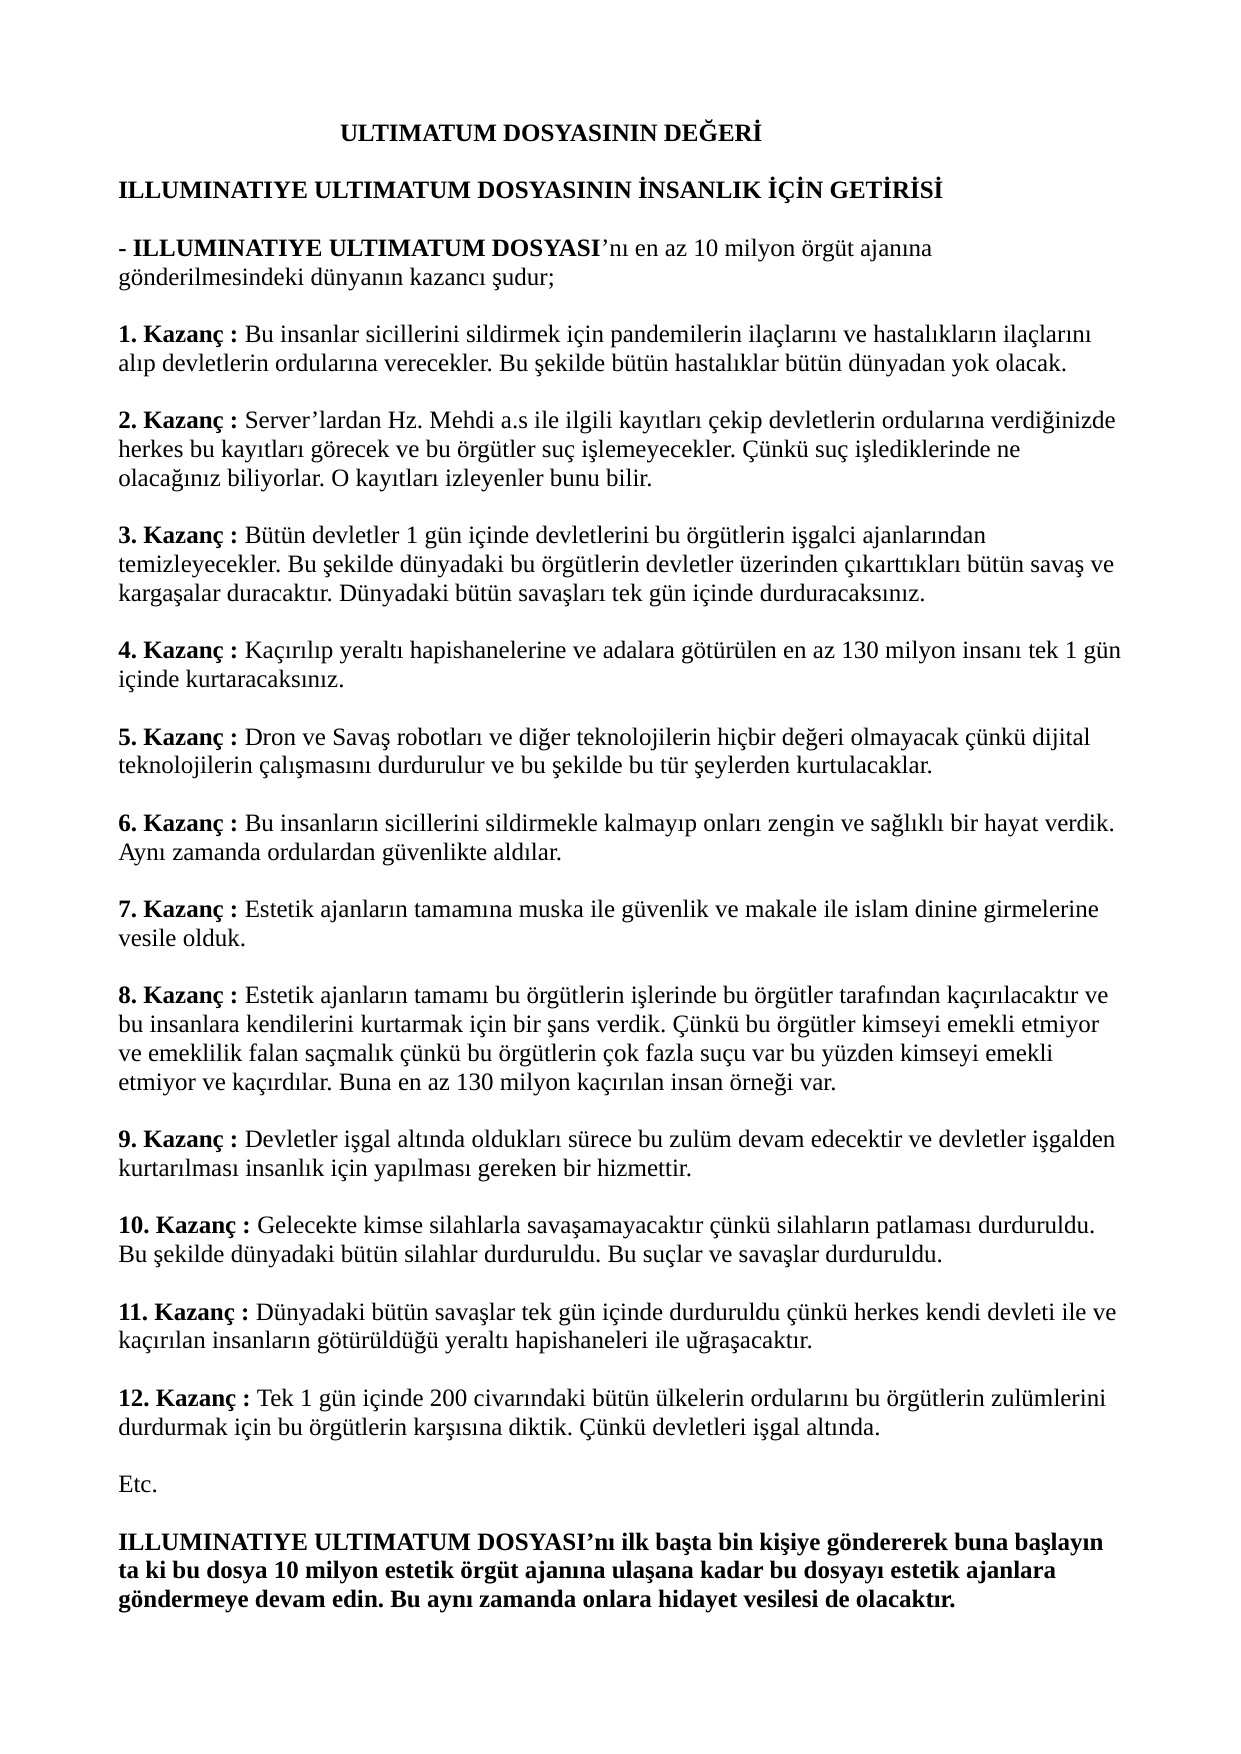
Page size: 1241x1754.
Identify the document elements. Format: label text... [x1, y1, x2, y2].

text 3. Kazanç : Bütün devletler 1 gün içinde devletlerini bu örgütlerin işgalci ajanlarından temizleyecekler. Bu şekilde dünyadaki bu örgütlerin devletler üzerinden çıkarttıkları bütün savaş ve kargaşalar duracaktır. Dünyadaki bütün savaşları tek gün içinde durduracaksınız. [118, 521, 1122, 607]
text ILLUMINATIYE ULTIMATUM DOSYASININ İNSANLIK İÇİN GETİRİSİ [118, 176, 1122, 204]
text 11. Kazanç : Dünyadaki bütün savaşlar tek gün içinde durduruldu çünkü herkes kendi devleti ile ve kaçırılan insanların götürüldüğü yeraltı hapishaneleri ile uğraşacaktır. [118, 1297, 1122, 1354]
text 6. Kazanç : Bu insanların sicillerini sildirmekle kalmayıp onları zengin ve sağlıklı bir hayat verdik. Aynı zamanda ordulardan güvenlikte aldılar. [118, 808, 1122, 866]
text 12. Kazanç : Tek 1 gün içinde 200 civarındaki bütün ülkelerin ordularını bu örgütlerin zulümlerini durdurmak için bu örgütlerin karşısına diktik. Çünkü devletleri işgal altında. [118, 1383, 1122, 1441]
text ULTIMATUM DOSYASININ DEĞERİ [118, 118, 1122, 147]
text 7. Kazanç : Estetik ajanların tamamına muska ile güvenlik ve makale ile islam dinine girmelerine vesile olduk. [118, 894, 1122, 952]
text 8. Kazanç : Estetik ajanların tamamı bu örgütlerin işlerinde bu örgütler tarafından kaçırılacaktır ve bu insanlara kendilerini kurtarmak için bir şans verdik. Çünkü bu örgütler kimseyi emekli etmiyor ve emeklilik falan saçmalık çünkü bu örgütlerin çok fazla suçu var bu yüzden kimseyi emekli etmiyor ve kaçırdılar. Buna en az 130 milyon kaçırılan insan örneği var. [118, 981, 1122, 1096]
text 5. Kazanç : Dron ve Savaş robotları ve diğer teknolojilerin hiçbir değeri olmayacak çünkü dijital teknolojilerin çalışmasını durdurulur ve bu şekilde bu tür şeylerden kurtulacaklar. [118, 722, 1122, 779]
text - ILLUMINATIYE ULTIMATUM DOSYASI’nı en az 10 milyon örgüt ajanına gönderilmesindeki dünyanın kazancı şudur; [118, 233, 1122, 291]
text 9. Kazanç : Devletler işgal altında oldukları sürece bu zulüm devam edecektir ve devletler işgalden kurtarılması insanlık için yapılması gereken bir hizmettir. [118, 1124, 1122, 1182]
text 10. Kazanç : Gelecekte kimse silahlarla savaşamayacaktır çünkü silahların patlaması durduruldu. Bu şekilde dünyadaki bütün silahlar durduruldu. Bu suçlar ve savaşlar durduruldu. [118, 1211, 1122, 1268]
text 2. Kazanç : Server’lardan Hz. Mehdi a.s ile ilgili kayıtları çekip devletlerin ordularına verdiğinizde herkes bu kayıtları görecek ve bu örgütler suç işlemeyecekler. Çünkü suç işlediklerinde ne olacağınız biliyorlar. O kayıtları izleyenler bunu bilir. [118, 406, 1122, 492]
text Etc. [118, 1469, 1122, 1498]
text 1. Kazanç : Bu insanlar sicillerini sildirmek için pandemilerin ilaçlarını ve hastalıkların ilaçlarını alıp devletlerin ordularına verecekler. Bu şekilde bütün hastalıklar bütün dünyadan yok olacak. [118, 319, 1122, 377]
text 4. Kazanç : Kaçırılıp yeraltı hapishanelerine ve adalara götürülen en az 130 milyon insanı tek 1 gün içinde kurtaracaksınız. [118, 636, 1122, 693]
text ILLUMINATIYE ULTIMATUM DOSYASI’nı ilk başta bin kişiye göndererek buna başlayın ta ki bu dosya 10 milyon estetik örgüt ajanına ulaşana kadar bu dosyayı estetik ajanlara göndermeye devam edin. Bu aynı zamanda onlara hidayet vesilesi de olacaktır. [118, 1527, 1122, 1613]
